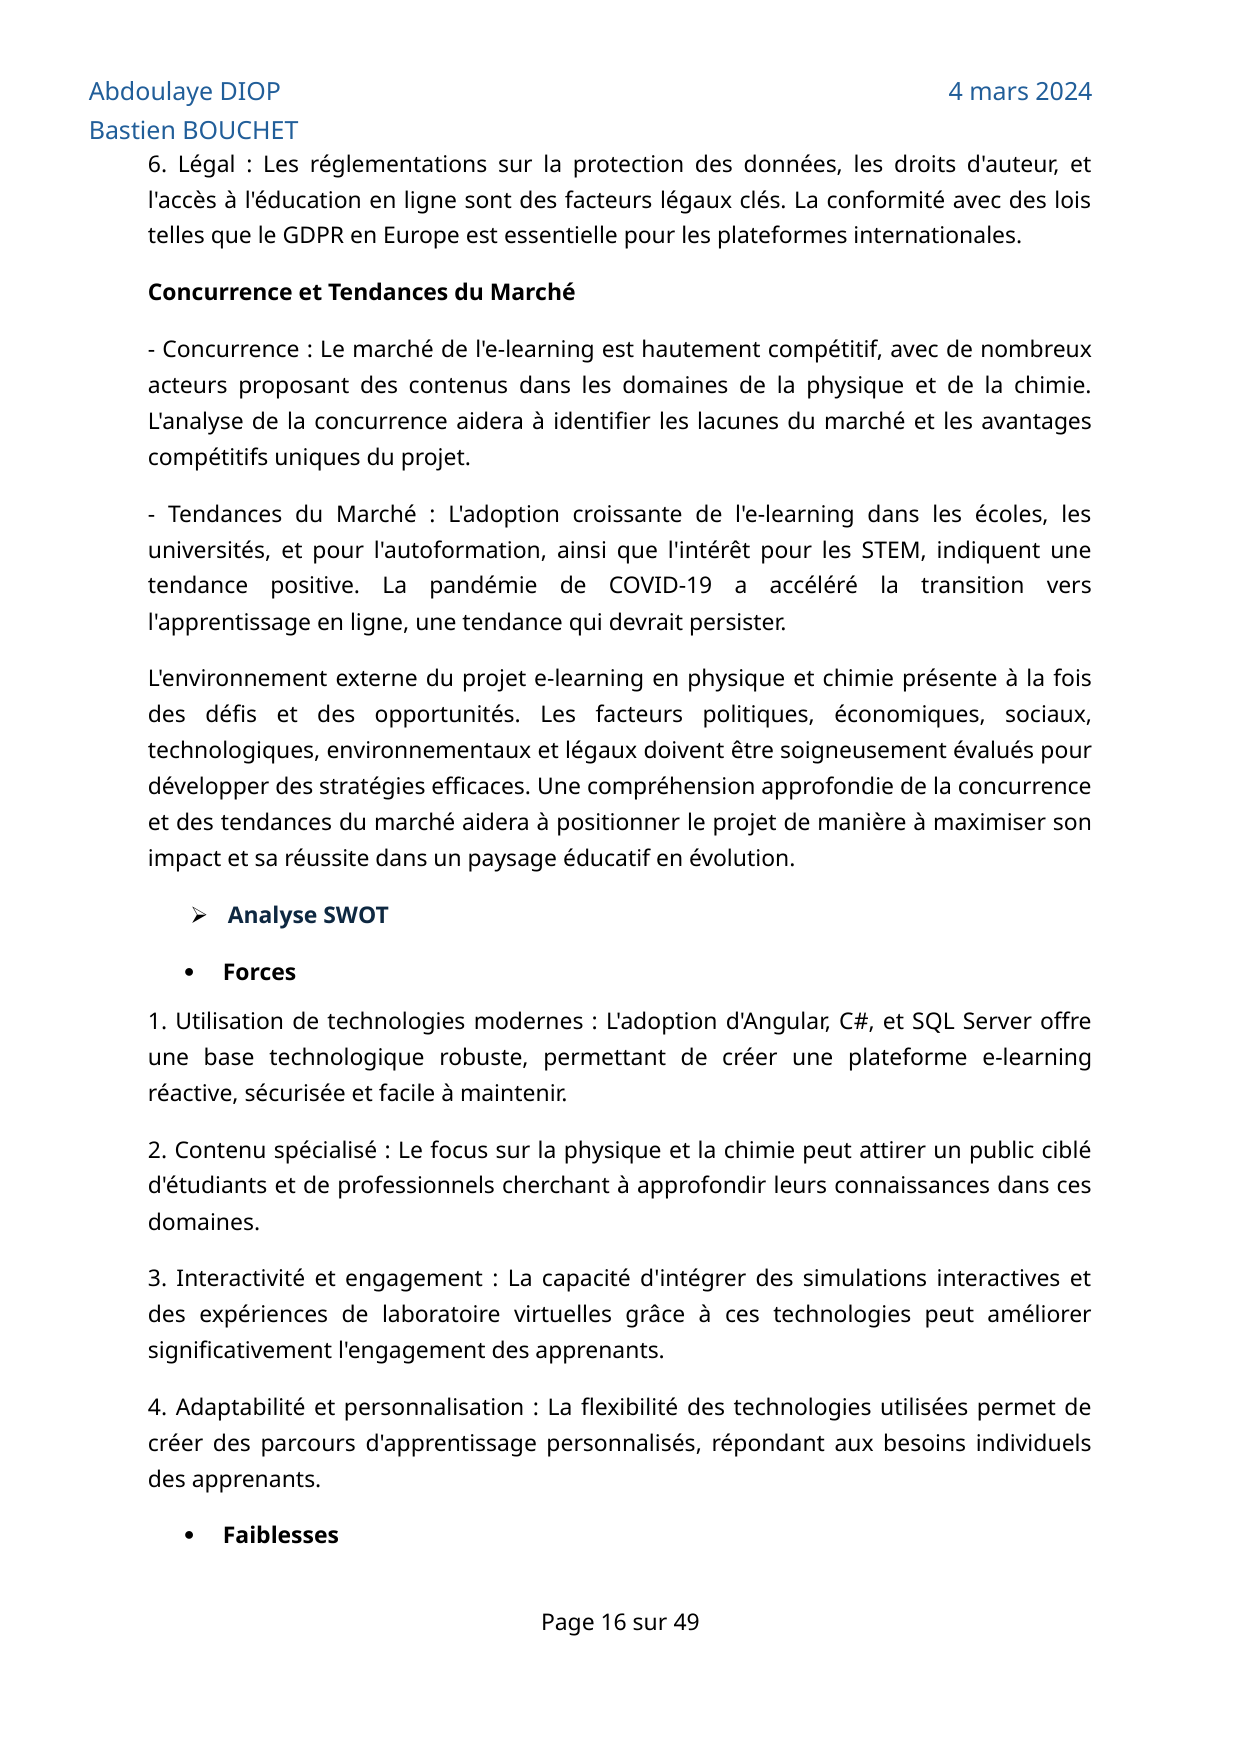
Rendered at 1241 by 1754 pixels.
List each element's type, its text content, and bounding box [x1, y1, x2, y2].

text - Concurrence : Le marché de l'e-learning est hautement compétitif, avec de nombreux acteurs proposant des contenus dans les domaines de la physique et de la chimie. L'analyse de la concurrence aidera à identifier les lacunes du marché et les avantages compétitifs uniques du projet. [148, 333, 1093, 472]
text 4. Adaptabilité et personnalisation : La flexibilité des technologies utilisées permet de créer des parcours d'apprentissage personnalisés, répondant aux besoins individuels des apprenants. [148, 1391, 1093, 1494]
text 6. Légal : Les réglementations sur la protection des données, les droits d'auteur, et l'accès à l'éducation en ligne sont des facteurs légaux clés. La conformité avec des lois telles que le GDPR en Europe est essentielle pour les plateformes internationales. [148, 148, 1093, 251]
text 1. Utilisation de technologies modernes : L'adoption d'Angular, C#, et SQL Server offre une base technologique robuste, permettant de créer une plateforme e-learning réactive, sécurisée et facile à maintenir. [148, 1005, 1093, 1108]
text Concurrence et Tendances du Marché [148, 276, 1093, 307]
list Faiblesses [185, 1519, 1093, 1551]
text 2. Contenu spécialisé : Le focus sur la physique et la chimie peut attirer un public ciblé d'étudiants et de professionnels cherchant à approfondir leurs connaissances dans ces domaines. [148, 1133, 1093, 1237]
text - Tendances du Marché : L'adoption croissante de l'e-learning dans les écoles, les universités, et pour l'autoformation, ainsi que l'intérêt pour les STEM, indiquent une tendance positive. La pandémie de COVID-19 a accéléré la transition vers l'apprentissage en ligne, une tendance qui devrait persister. [148, 498, 1093, 637]
list Analyse SWOT [190, 899, 1093, 930]
text 3. Interactivité et engagement : La capacité d'intégrer des simulations interactives et des expériences de laboratoire virtuelles grâce à ces technologies peut améliorer significativement l'engagement des apprenants. [148, 1262, 1093, 1365]
text L'environnement externe du projet e-learning en physique et chimie présente à la fois des défis et des opportunités. Les facteurs politiques, économiques, sociaux, technologiques, environnementaux et légaux doivent être soigneusement évalués pour développer des stratégies efficaces. Une compréhension approfondie de la concurrence et des tendances du marché aidera à positionner le projet de manière à maximiser son impact et sa réussite dans un paysage éducatif en évolution. [148, 662, 1093, 873]
list Forces [185, 955, 1093, 987]
